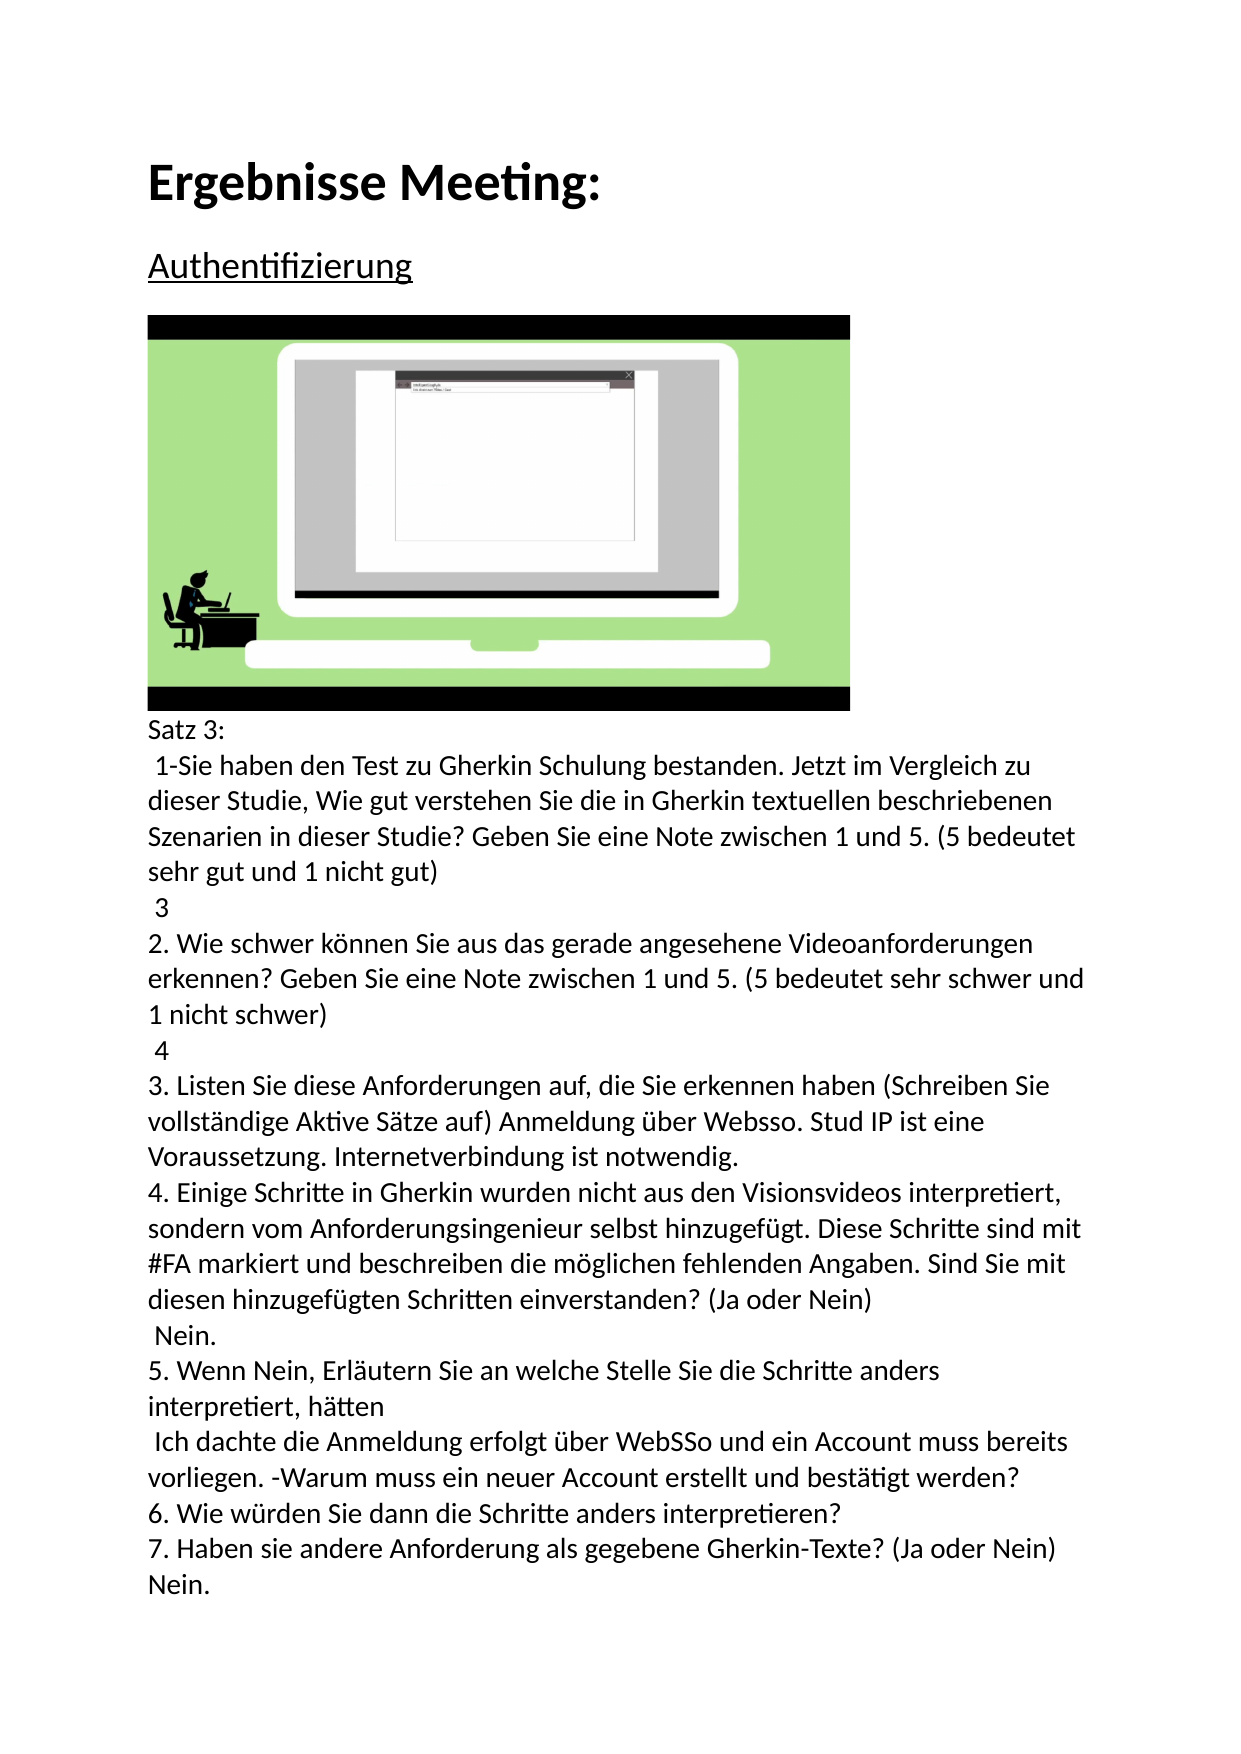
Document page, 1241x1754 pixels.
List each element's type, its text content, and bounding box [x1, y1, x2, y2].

text Ich dachte die Anmeldung erfolgt über WebSSo und ein Account muss bereits vorliegen. -Warum muss ein neuer Account erstellt und bestätigt werden? [148, 1423, 1093, 1495]
subtitle Authentifizierung [148, 242, 1093, 288]
text 4 [148, 1032, 1093, 1067]
text 5. Wenn Nein, Erläutern Sie an welche Stelle Sie die Schritte anders interpretiert, hätten [148, 1352, 1093, 1423]
text Nein. [148, 1317, 1093, 1352]
text 6. Wie würden Sie dann die Schritte anders interpretieren? [148, 1495, 1093, 1530]
text Satz 3: [148, 711, 1093, 747]
text 3 [148, 889, 1093, 925]
text 1-Sie haben den Test zu Gherkin Schulung bestanden. Jetzt im Vergleich zu dieser Studie, Wie gut verstehen Sie die in Gherkin textuellen beschriebenen Szenarien in dieser Studie? Geben Sie eine Note zwischen 1 und 5. (5 bedeutet sehr gut und 1 nicht gut) [148, 747, 1093, 889]
text 4. Einige Schritte in Gherkin wurden nicht aus den Visionsvideos interpretiert, sondern vom Anforderungsingenieur selbst hinzugefügt. Diese Schritte sind mit #FA markiert und beschreiben die möglichen fehlenden Angaben. Sind Sie mit diesen hinzugefügten Schritten einverstanden? (Ja oder Nein) [148, 1174, 1093, 1317]
text 7. Haben sie andere Anforderung als gegebene Gherkin-Texte? (Ja oder Nein) Nein. [148, 1530, 1093, 1602]
subtitle Ergebnisse Meeting: [148, 148, 1093, 214]
text 3. Listen Sie diese Anforderungen auf, die Sie erkennen haben (Schreiben Sie vollständige Aktive Sätze auf) Anmeldung über Websso. Stud IP ist eine Voraussetzung. Internetverbindung ist notwendig. [148, 1067, 1093, 1174]
text 2. Wie schwer können Sie aus das gerade angesehene Videoanforderungen erkennen? Geben Sie eine Note zwischen 1 und 5. (5 bedeutet sehr schwer und 1 nicht schwer) [148, 925, 1093, 1032]
